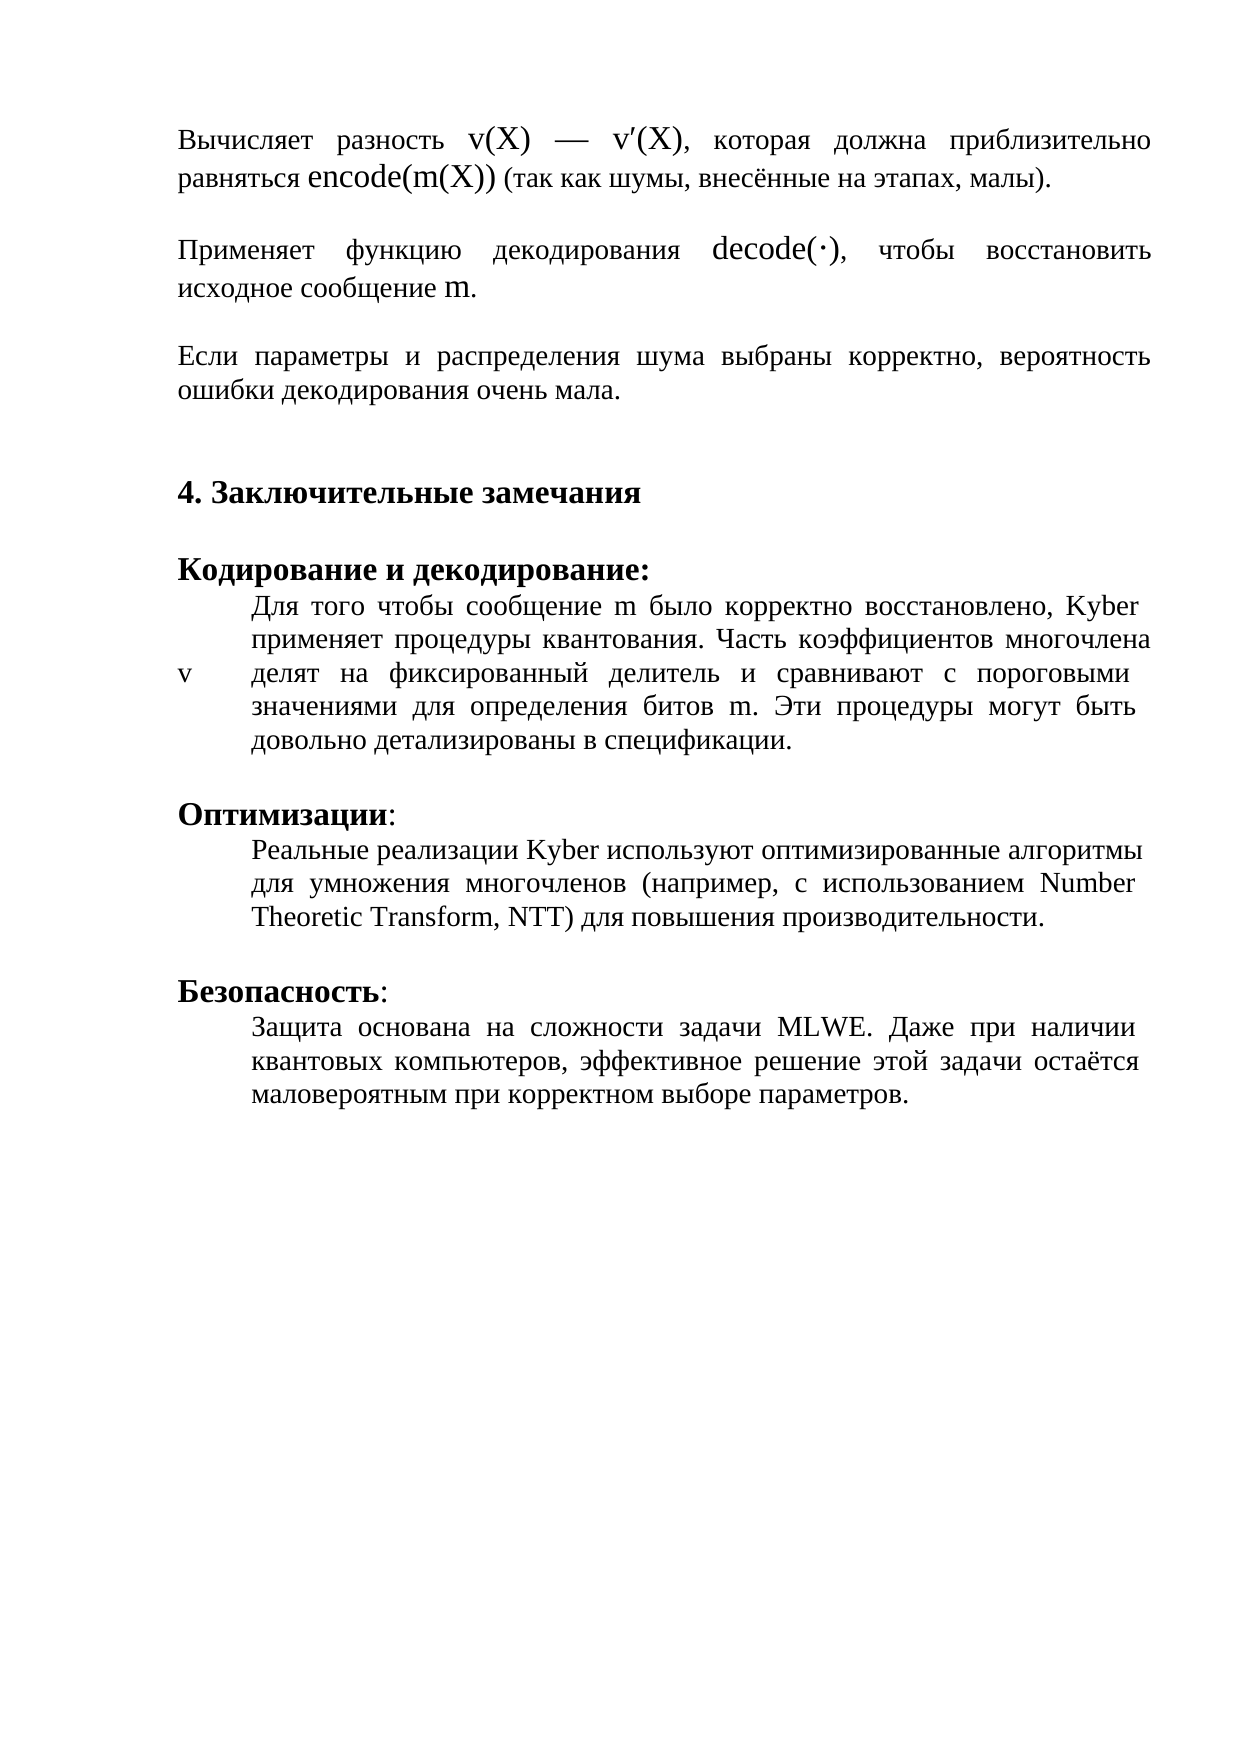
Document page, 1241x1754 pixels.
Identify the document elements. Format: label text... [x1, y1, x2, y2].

text Применяет функцию декодирования decode(⋅), чтобы восстановить исходное сообщение m. [177, 228, 1152, 305]
text Если параметры и распределения шума выбраны корректно, вероятность ошибки декодирования очень мала. [177, 338, 1152, 406]
text Для того чтобы сообщение m было корректно восстановлено, Kyber применяет процедуры квантования. Часть коэффициентов многочлена v делят на фиксированный делитель и сравнивают с пороговыми значениями для определения битов m. Эти процедуры могут быть довольно детализированы в спецификации. [177, 588, 1152, 755]
text Безопасность: [177, 971, 1152, 1009]
text Реальные реализации Kyber используют оптимизированные алгоритмы для умножения многочленов (например, с использованием Number Theoretic Transform, NTT) для повышения производительности. [177, 832, 1152, 933]
text Оптимизации: [177, 794, 1152, 832]
text Вычисляет разность v(X) — v′(X), которая должна приблизительно равняться encode(m(X)) (так как шумы, внесённые на этапах, малы). [177, 118, 1152, 195]
text 4. Заключительные замечания [177, 473, 1152, 511]
text Кодирование и декодирование: [177, 549, 1152, 588]
text Защита основана на сложности задачи MLWE. Даже при наличии квантовых компьютеров, эффективное решение этой задачи остаётся маловероятным при корректном выборе параметров. [177, 1009, 1152, 1110]
